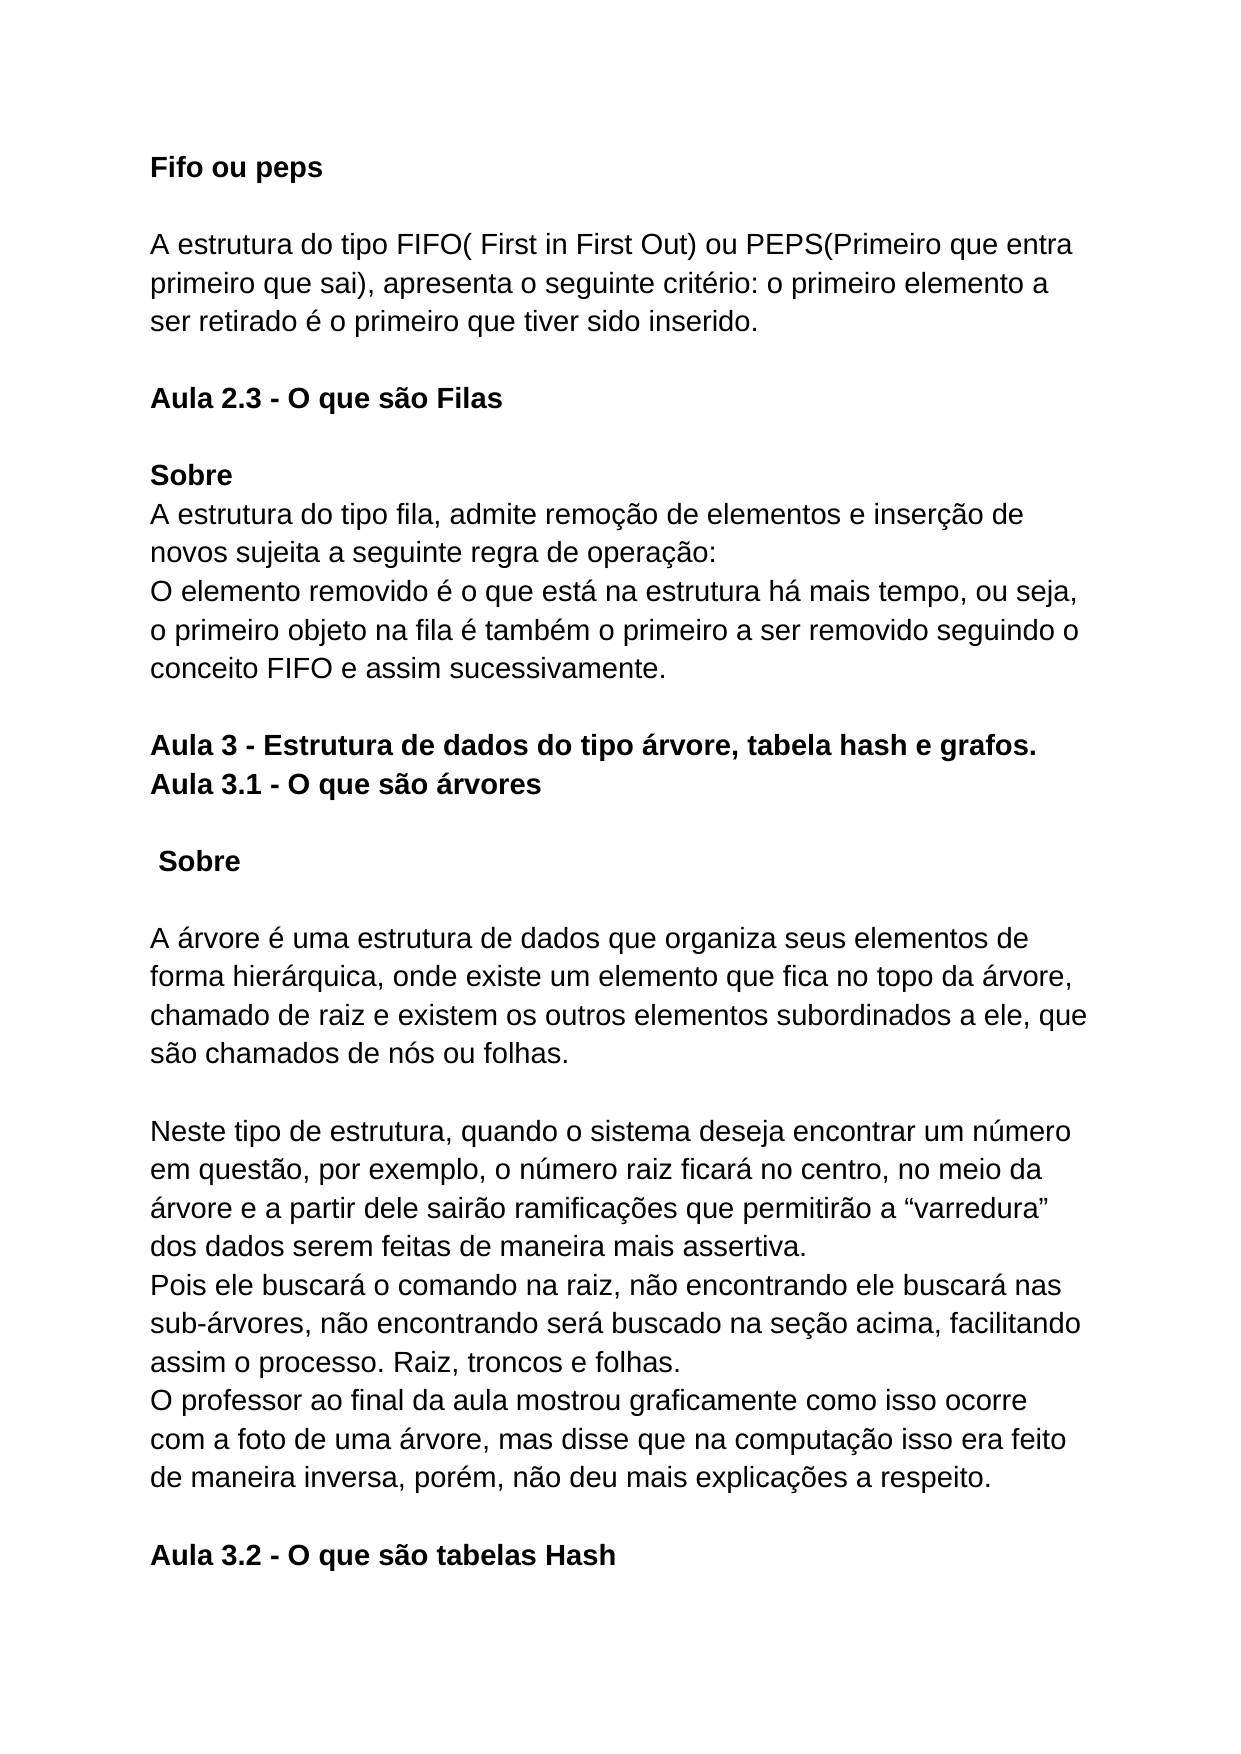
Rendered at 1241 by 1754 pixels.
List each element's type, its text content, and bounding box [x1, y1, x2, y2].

text Pois ele buscará o comando na raiz, não encontrando ele buscará nas sub-árvores, não encontrando será buscado na seção acima, facilitando assim o processo. Raiz, troncos e folhas. [150, 1268, 1090, 1378]
text Sobre [150, 844, 1090, 877]
text Aula 3 - Estrutura de dados do tipo árvore, tabela hash e grafos. [150, 728, 1090, 762]
text Aula 3.2 - O que são tabelas Hash [150, 1537, 1090, 1571]
text Sobre [150, 458, 1090, 492]
text Aula 2.3 - O que são Filas [150, 381, 1090, 415]
text A estrutura do tipo FIFO( First in First Out) ou PEPS(Primeiro que entra primeiro que sai), apresenta o seguinte critério: o primeiro elemento a ser retirado é o primeiro que tiver sido inserido. [150, 227, 1090, 338]
text A árvore é uma estrutura de dados que organiza seus elementos de forma hierárquica, onde existe um elemento que fica no topo da árvore, chamado de raiz e existem os outros elementos subordinados a ele, que são chamados de nós ou folhas. [150, 921, 1090, 1070]
text O professor ao final da aula mostrou graficamente como isso ocorre com a foto de uma árvore, mas disse que na computação isso era feito de maneira inversa, porém, não deu mais explicações a respeito. [150, 1383, 1090, 1494]
text Neste tipo de estrutura, quando o sistema deseja encontrar um número em questão, por exemplo, o número raiz ficará no centro, no meio da árvore e a partir dele sairão ramificações que permitirão a “varredura” dos dados serem feitas de maneira mais assertiva. [150, 1113, 1090, 1263]
text Fifo ou peps [150, 150, 1090, 183]
text Aula 3.1 - O que são árvores [150, 767, 1090, 800]
text A estrutura do tipo fila, admite remoção de elementos e inserção de novos sujeita a seguinte regra de operação: [150, 497, 1090, 569]
text O elemento removido é o que está na estrutura há mais tempo, ou seja, o primeiro objeto na fila é também o primeiro a ser removido seguindo o conceito FIFO e assim sucessivamente. [150, 574, 1090, 684]
